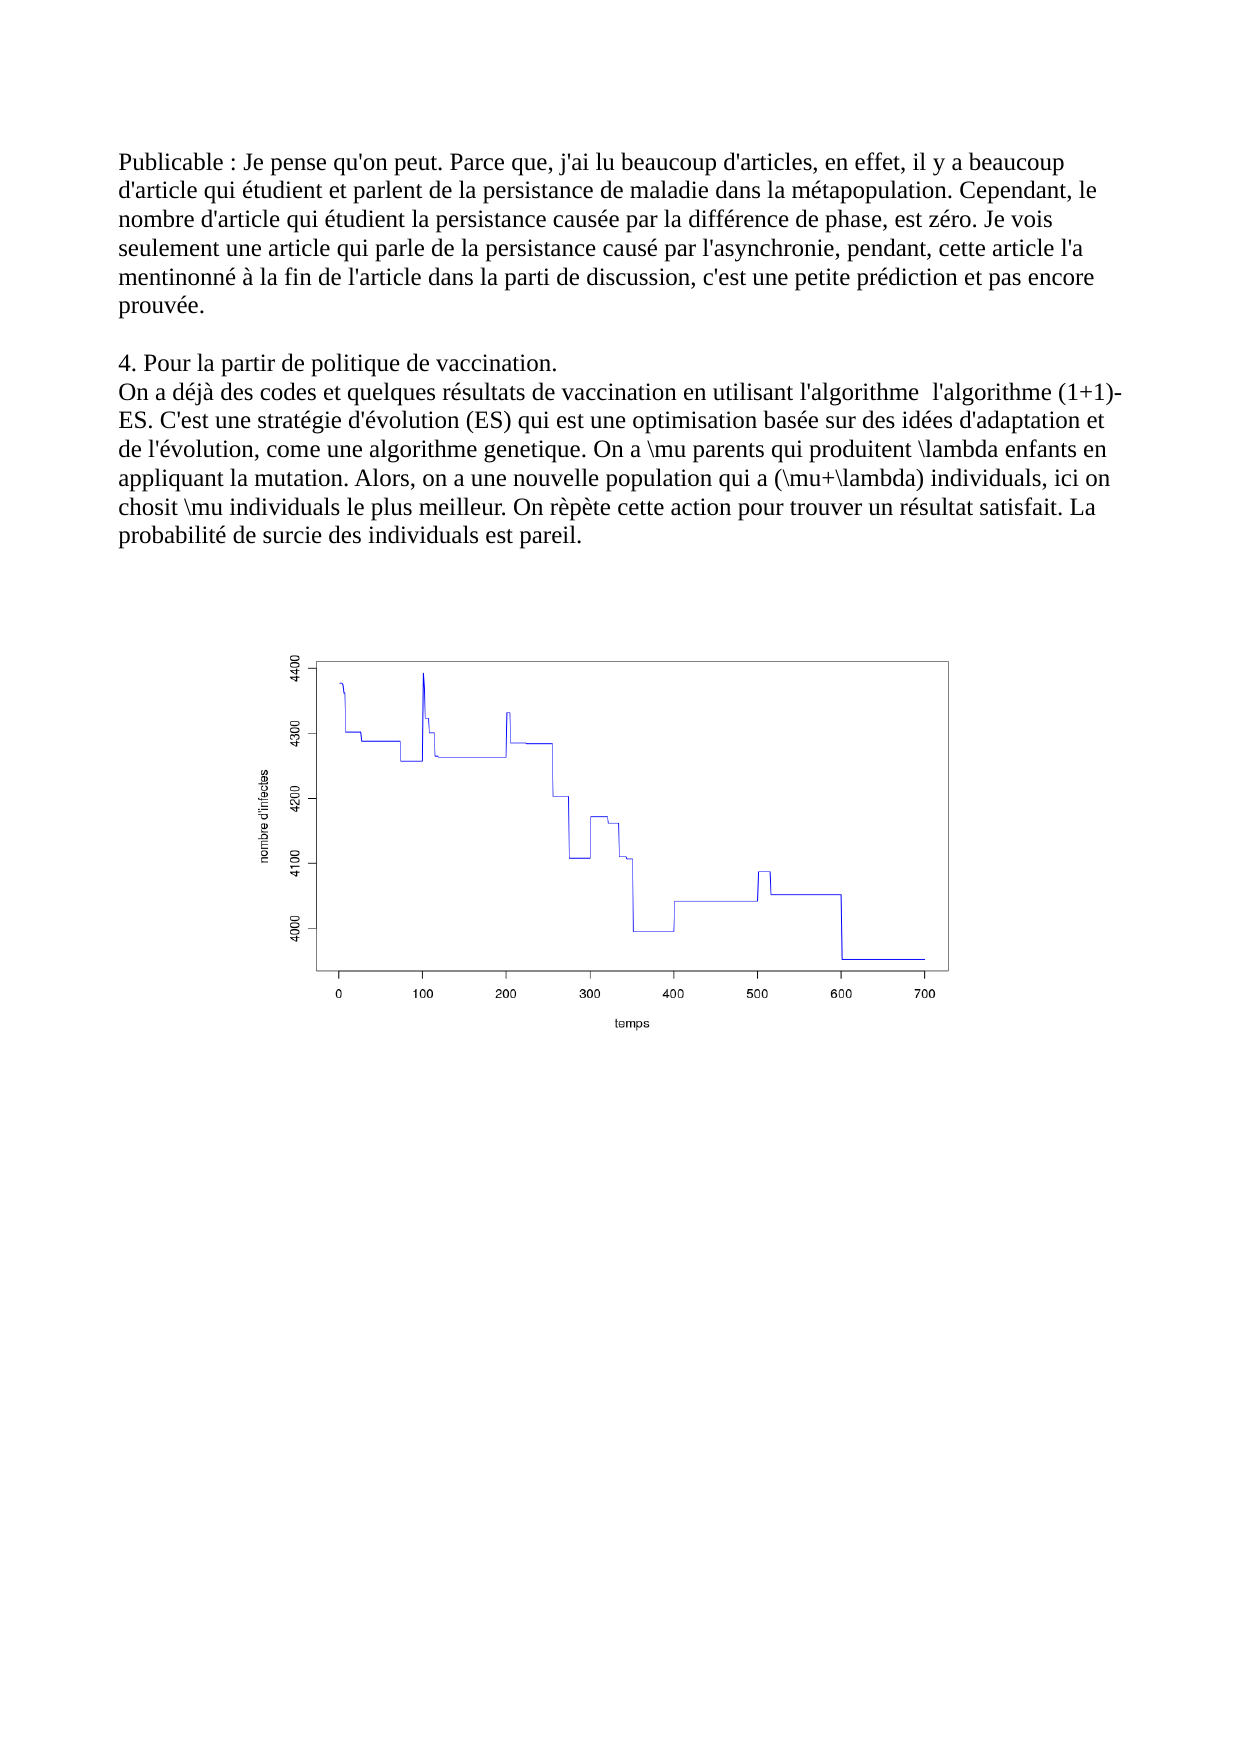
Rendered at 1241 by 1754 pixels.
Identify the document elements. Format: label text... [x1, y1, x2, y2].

picture [257, 617, 970, 1037]
text On a déjà des codes et quelques résultats de vaccination en utilisant l'algorithme l'algorithme (1+1)-ES. C'est une stratégie d'évolution (ES) qui est une optimisation basée sur des idées d'adaptation et de l'évolution, come une algorithme genetique. On a \mu parents qui produitent \lambda enfants en appliquant la mutation. Alors, on a une nouvelle population qui a (\mu+\lambda) individuals, ici on chosit \mu individuals le plus meilleur. On rèpète cette action pour trouver un résultat satisfait. La probabilité de surcie des individuals est pareil. [118, 377, 1122, 549]
text 4. Pour la partir de politique de vaccination. [118, 348, 1122, 377]
text Publicable : Je pense qu'on peut. Parce que, j'ai lu beaucoup d'articles, en effet, il y a beaucoup d'article qui étudient et parlent de la persistance de maladie dans la métapopulation. Cependant, le nombre d'article qui étudient la persistance causée par la différence de phase, est zéro. Je vois seulement une article qui parle de la persistance causé par l'asynchronie, pendant, cette article l'a mentinonné à la fin de l'article dans la parti de discussion, c'est une petite prédiction et pas encore prouvée. [118, 147, 1122, 319]
